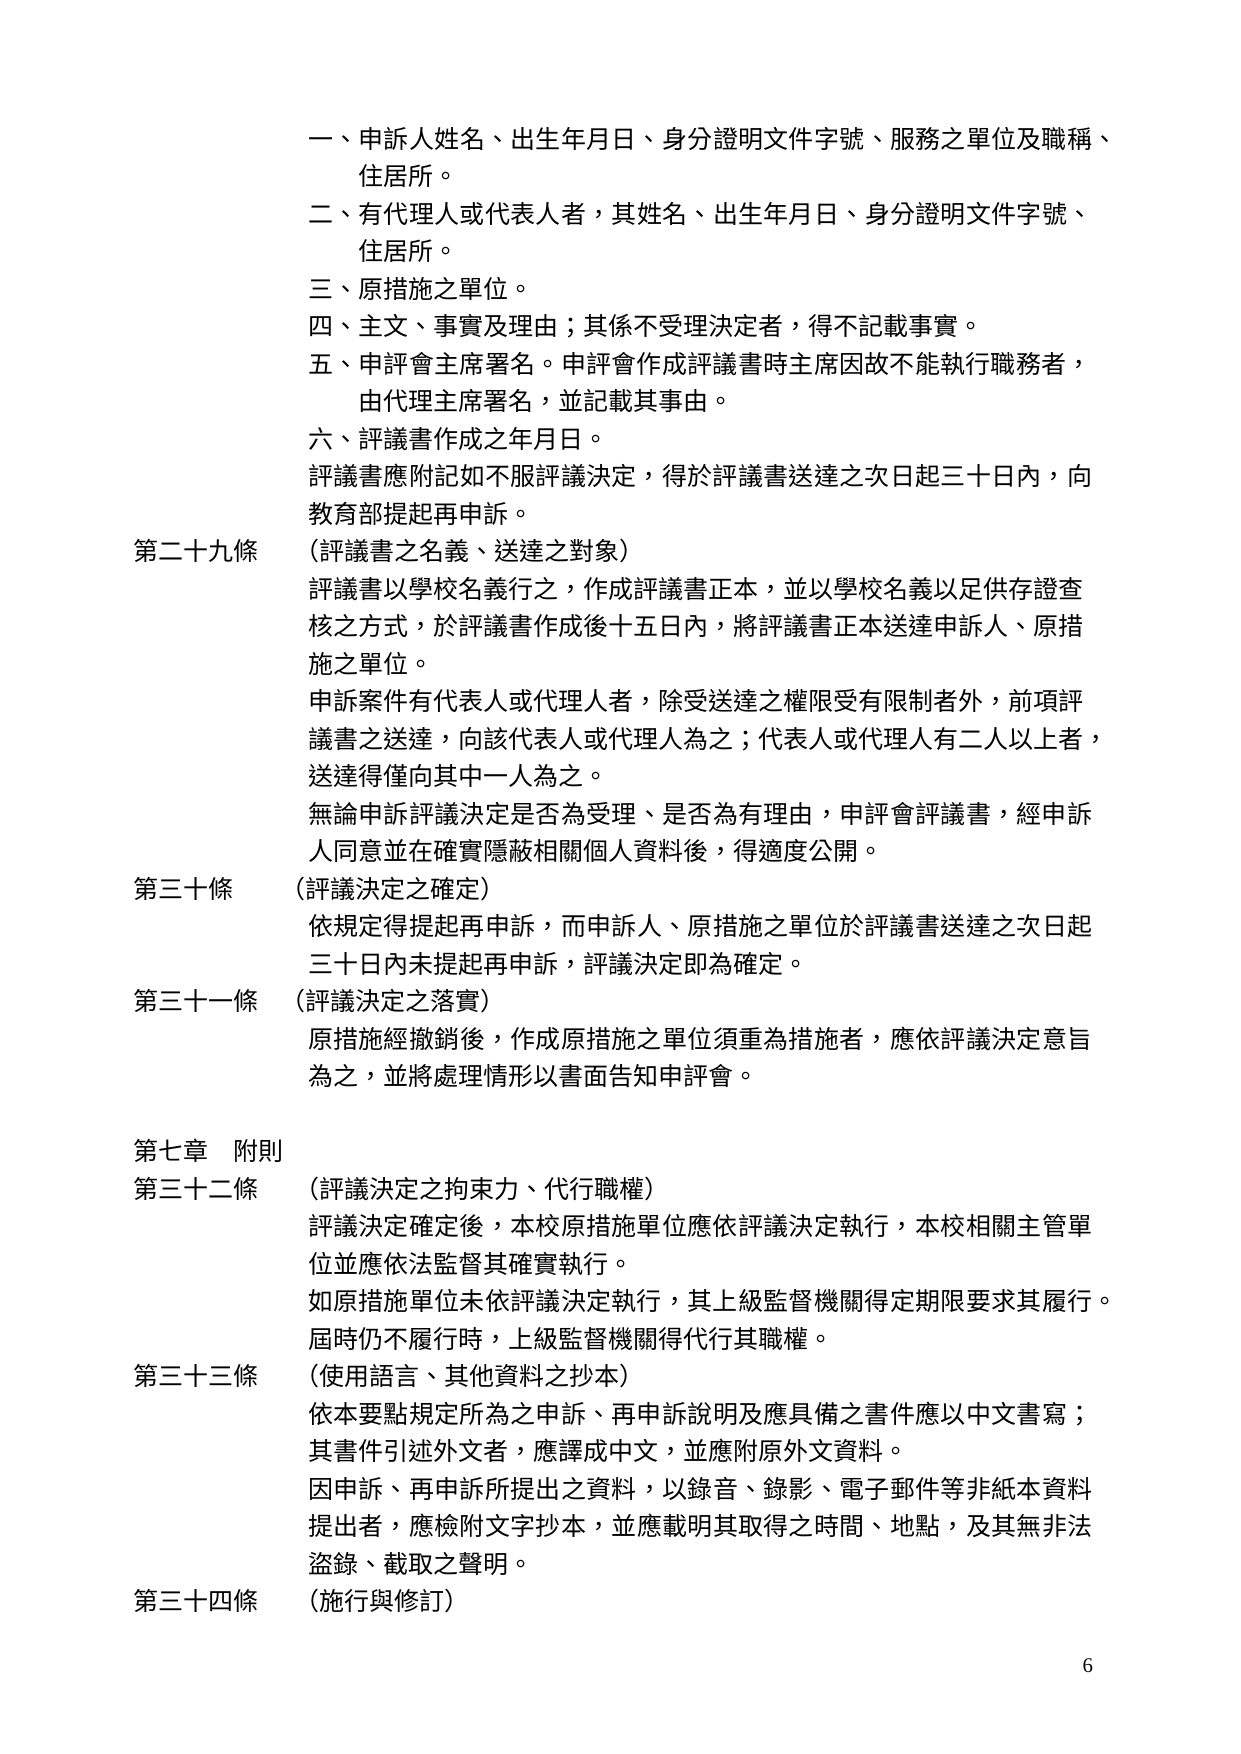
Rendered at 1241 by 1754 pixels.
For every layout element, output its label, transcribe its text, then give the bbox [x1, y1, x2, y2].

text 第三十四條 （施行與修訂） [133, 1575, 1093, 1612]
text 六、評議書作成之年月日。 [308, 412, 1093, 450]
text 五、申評會主席署名。申評會作成評議書時主席因故不能執行職務者，由代理主席署名，並記載其事由。 [308, 337, 1093, 412]
text 評議決定確定後，本校原措施單位應依評議決定執行，本校相關主管單位並應依法監督其確實執行。 [308, 1200, 1093, 1275]
text 無論申訴評議決定是否為受理、是否為有理由，申評會評議書，經申訴人同意並在確實隱蔽相關個人資料後，得適度公開。 [308, 787, 1093, 862]
text 第七章 附則 [133, 1125, 1093, 1162]
text 第三十二條 （評議決定之拘束力、代行職權） [133, 1162, 1093, 1200]
text 依本要點規定所為之申訴、再申訴說明及應具備之書件應以中文書寫；其書件引述外文者，應譯成中文，並應附原外文資料。 [308, 1387, 1093, 1462]
text 四、主文、事實及理由；其係不受理決定者，得不記載事實。 [308, 300, 1093, 337]
text 因申訴、再申訴所提出之資料，以錄音、錄影、電子郵件等非紙本資料提出者，應檢附文字抄本，並應載明其取得之時間、地點，及其無非法盜錄、截取之聲明。 [308, 1462, 1093, 1575]
text 第二十九條 （評議書之名義、送達之對象） [133, 525, 1093, 562]
text 評議書以學校名義行之，作成評議書正本，並以學校名義以足供存證查核之方式，於評議書作成後十五日內，將評議書正本送達申訴人、原措施之單位。 [308, 562, 1093, 675]
text 三、原措施之單位。 [308, 262, 1093, 300]
text 第三十條 （評議決定之確定） [133, 862, 1093, 900]
text 依規定得提起再申訴，而申訴人、原措施之單位於評議書送達之次日起三十日內未提起再申訴，評議決定即為確定。 [308, 900, 1093, 975]
text 二、有代理人或代表人者，其姓名、出生年月日、身分證明文件字號、住居所。 [308, 187, 1093, 262]
text 一、申訴人姓名、出生年月日、身分證明文件字號、服務之單位及職稱、住居所。 [308, 112, 1093, 187]
text 原措施經撤銷後，作成原措施之單位須重為措施者，應依評議決定意旨為之，並將處理情形以書面告知申評會。 [308, 1012, 1093, 1087]
text 申訴案件有代表人或代理人者，除受送達之權限受有限制者外，前項評議書之送達，向該代表人或代理人為之；代表人或代理人有二人以上者，送達得僅向其中一人為之。 [308, 675, 1093, 787]
text 評議書應附記如不服評議決定，得於評議書送達之次日起三十日內，向教育部提起再申訴。 [308, 450, 1093, 525]
text 第三十三條 （使用語言、其他資料之抄本） [133, 1350, 1093, 1387]
text 如原措施單位未依評議決定執行，其上級監督機關得定期限要求其履行。屆時仍不履行時，上級監督機關得代行其職權。 [308, 1275, 1093, 1350]
text 第三十一條 （評議決定之落實） [133, 975, 1093, 1012]
